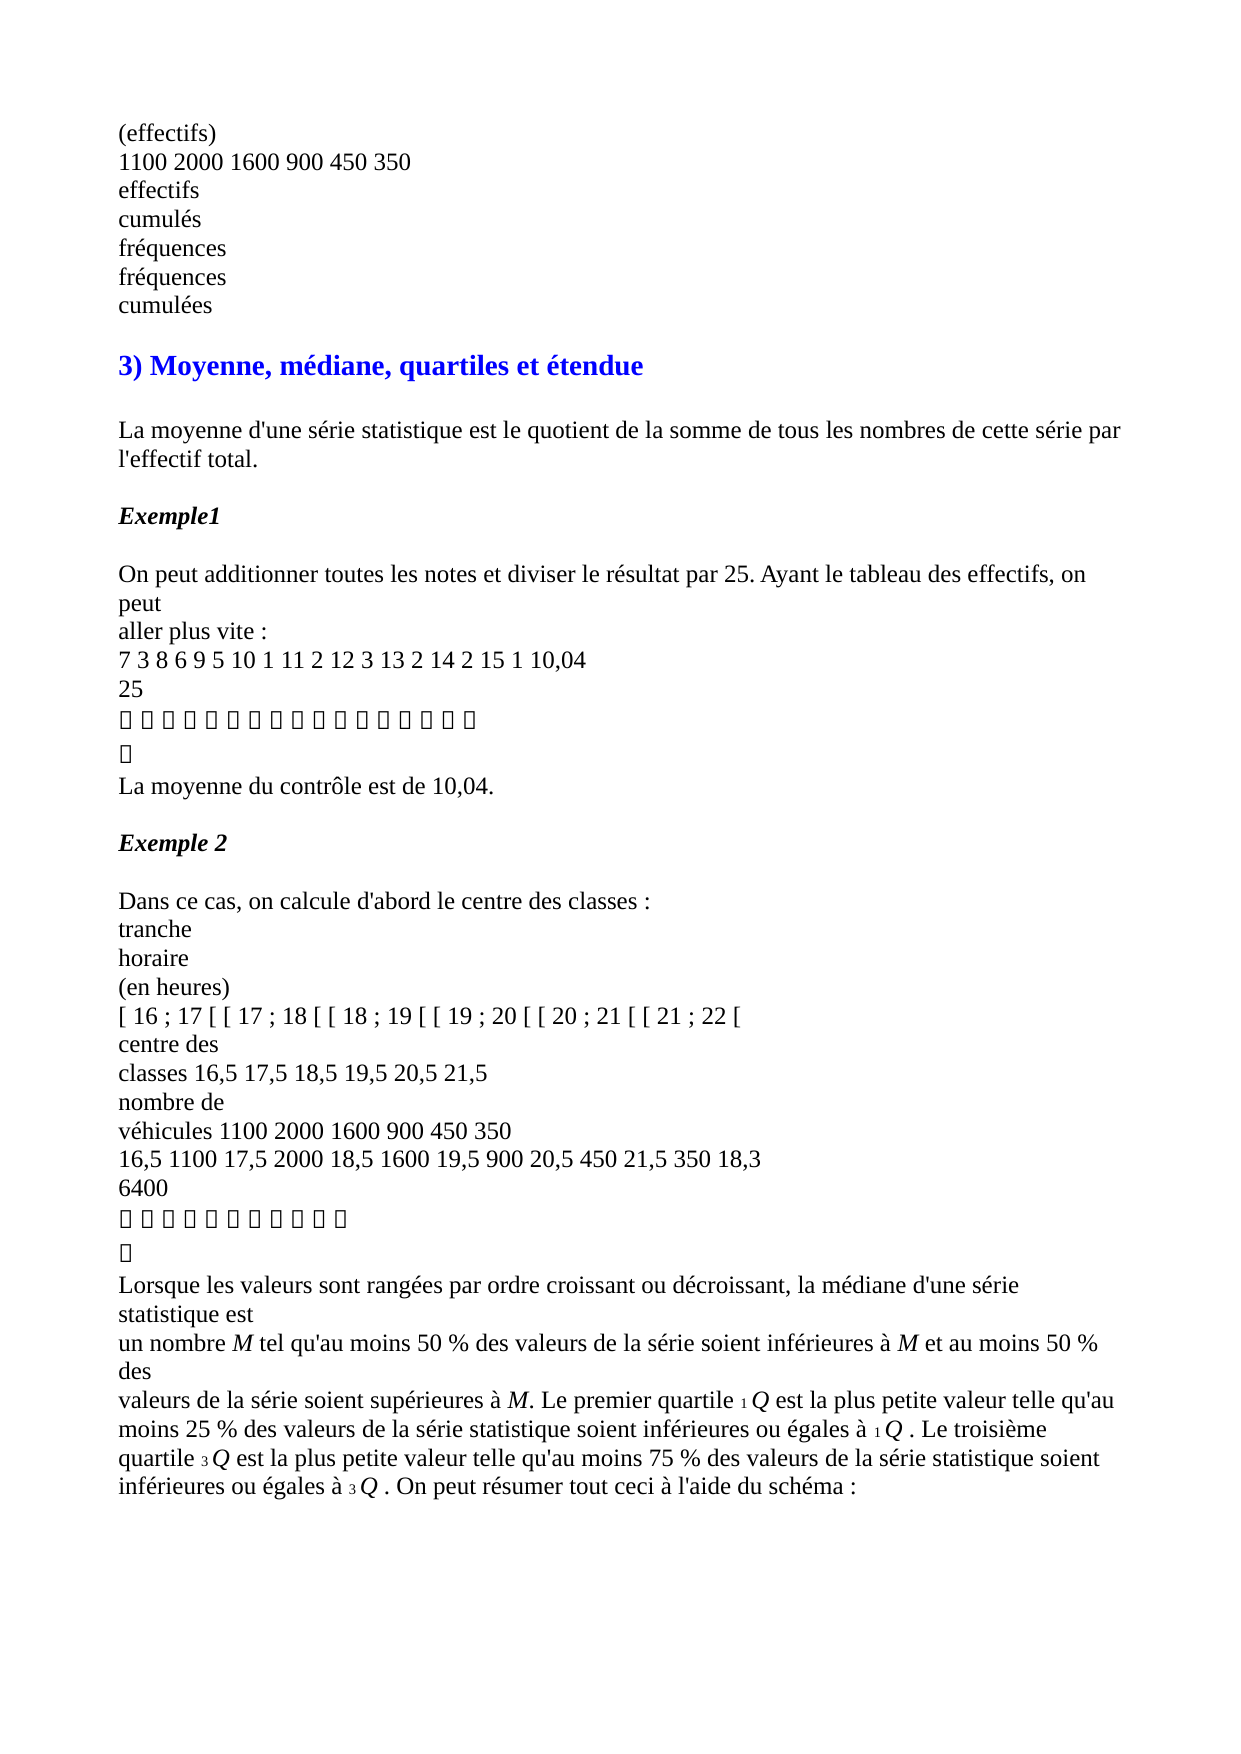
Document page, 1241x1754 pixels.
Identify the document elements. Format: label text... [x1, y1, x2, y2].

text l'effectif total. [118, 444, 1122, 473]
text nombre de [118, 1087, 1122, 1116]
text 6400 [118, 1173, 1122, 1202]
text 3) Moyenne, médiane, quartiles et étendue [118, 348, 1122, 382]
text (en heures) [118, 972, 1122, 1001]
text fréquences [118, 262, 1122, 291]
text [ 16 ; 17 [ [ 17 ; 18 [ [ 18 ; 19 [ [ 19 ; 20 [ [ 20 ; 21 [ [ 21 ; 22 [ [118, 1001, 1122, 1029]
text 16,5 1100 17,5 2000 18,5 1600 19,5 900 20,5 450 21,5 350 18,3 [118, 1144, 1122, 1173]
text Dans ce cas, on calcule d'abord le centre des classes : [118, 886, 1122, 914]
text tranche [118, 914, 1122, 943]
text véhicules 1100 2000 1600 900 450 350 [118, 1116, 1122, 1144]
text cumulées [118, 291, 1122, 319]
text Exemple 2 [118, 828, 1122, 857]
text centre des [118, 1029, 1122, 1058]
text valeurs de la série soient supérieures à M. Le premier quartile 1 Q est la plus petite valeur telle qu'au [118, 1385, 1122, 1414]
text La moyenne d'une série statistique est le quotient de la somme de tous les nombres de cette série par [118, 415, 1122, 444]
text classes 16,5 17,5 18,5 19,5 20,5 21,5 [118, 1058, 1122, 1087]
text aller plus vite : [118, 616, 1122, 645]
text cumulés [118, 204, 1122, 233]
text 25 [118, 674, 1122, 703]
text moins 25 % des valeurs de la série statistique soient inférieures ou égales à 1 Q . Le troisième quartile 3 Q est la plus petite valeur telle qu'au moins 75 % des valeurs de la série statistique soient inférieures ou égales à 3 Q . On peut résumer tout ceci à l'aide du schéma : [118, 1414, 1122, 1500]
text 1100 2000 1600 900 450 350 [118, 147, 1122, 176]
text horaire [118, 943, 1122, 972]
text (effectifs) [118, 118, 1122, 147]
text fréquences [118, 233, 1122, 262]
text Exemple1 [118, 501, 1122, 530]
text 7 3 8 6 9 5 10 1 11 2 12 3 13 2 14 2 15 1 10,04 [118, 645, 1122, 674]
text            [118, 1202, 1122, 1236]
text Lorsque les valeurs sont rangées par ordre croissant ou décroissant, la médiane d'une série statistique est [118, 1270, 1122, 1328]
text                  [118, 703, 1122, 737]
text On peut additionner toutes les notes et diviser le résultat par 25. Ayant le tableau des effectifs, on peut [118, 559, 1122, 616]
text  [118, 1236, 1122, 1270]
text effectifs [118, 176, 1122, 204]
text La moyenne du contrôle est de 10,04. [118, 771, 1122, 799]
text un nombre M tel qu'au moins 50 % des valeurs de la série soient inférieures à M et au moins 50 % des [118, 1328, 1122, 1385]
text  [118, 737, 1122, 771]
